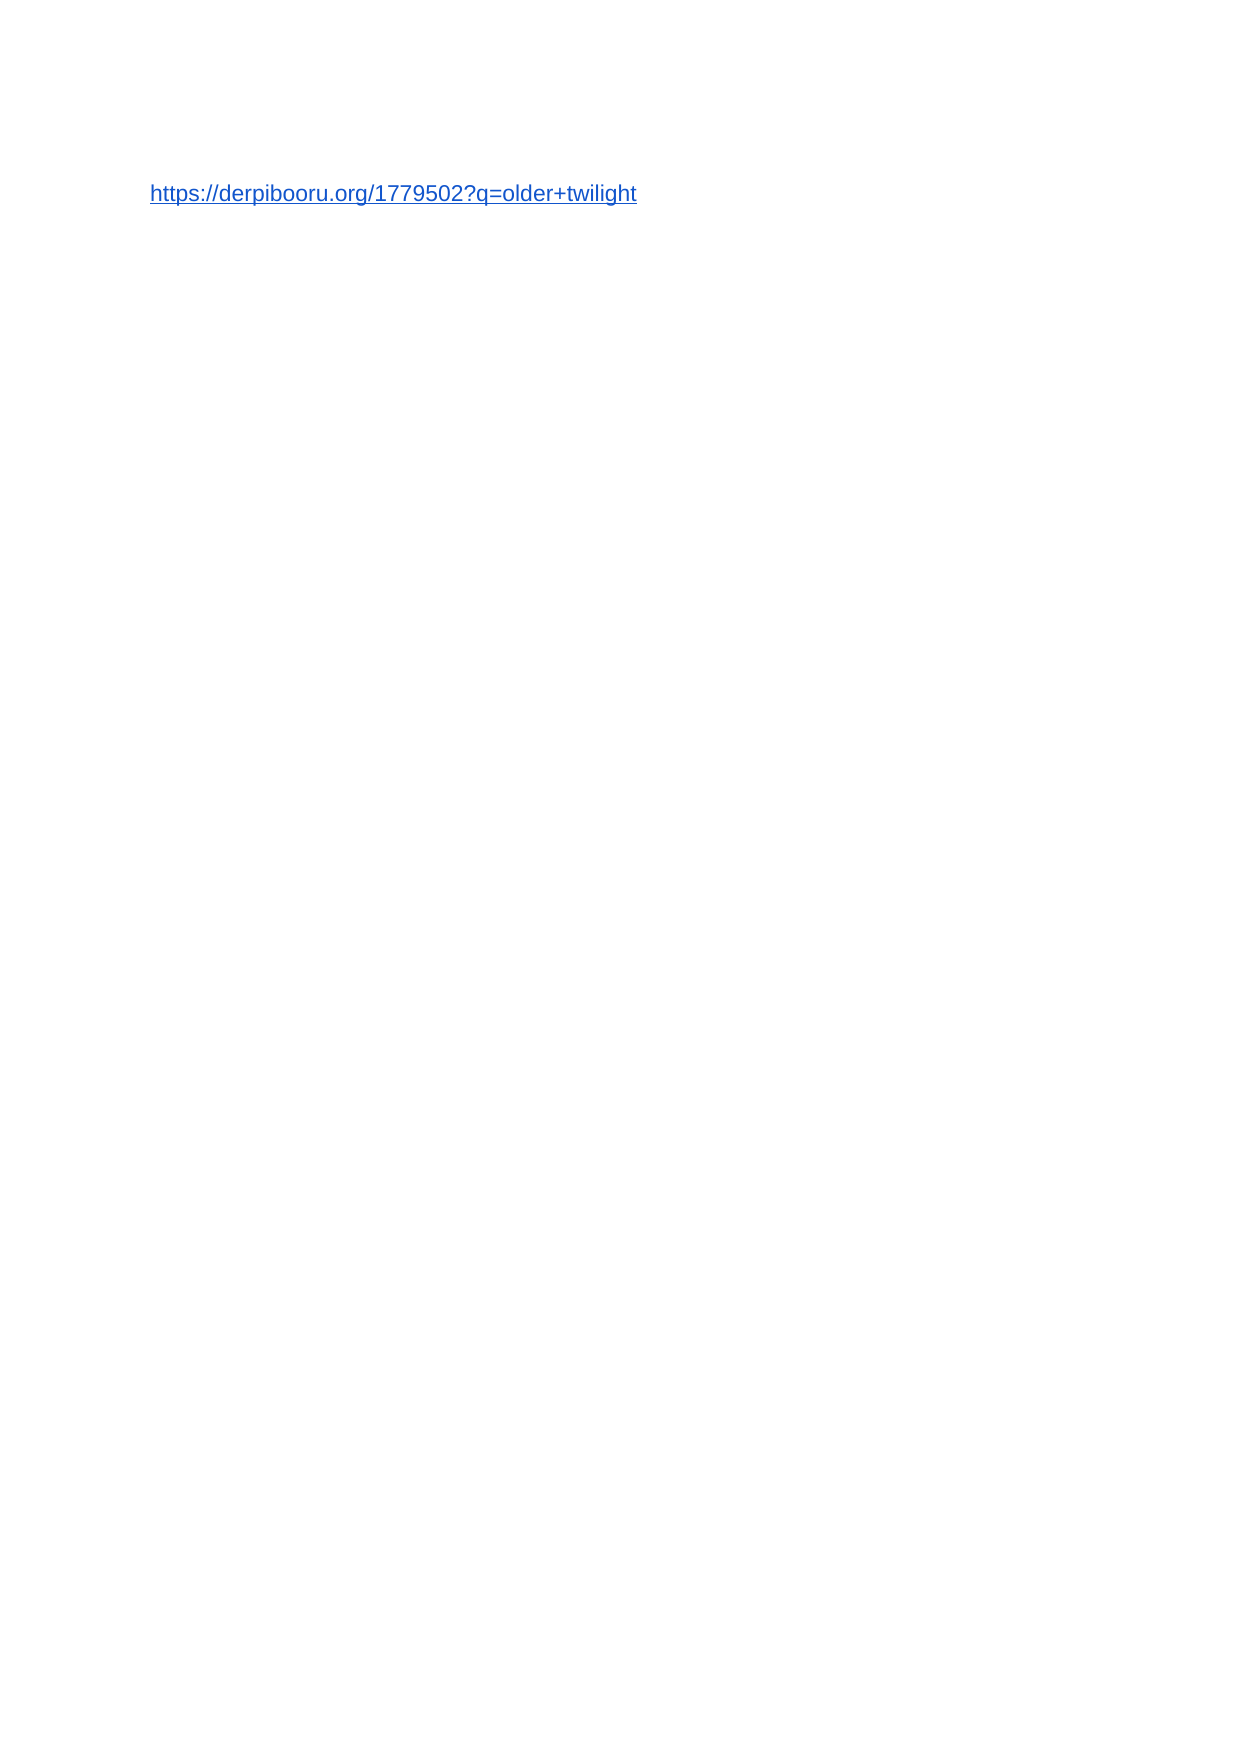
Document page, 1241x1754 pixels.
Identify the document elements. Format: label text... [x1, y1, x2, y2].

text https://derpibooru.org/1779502?q=older+twilight [150, 180, 1090, 207]
